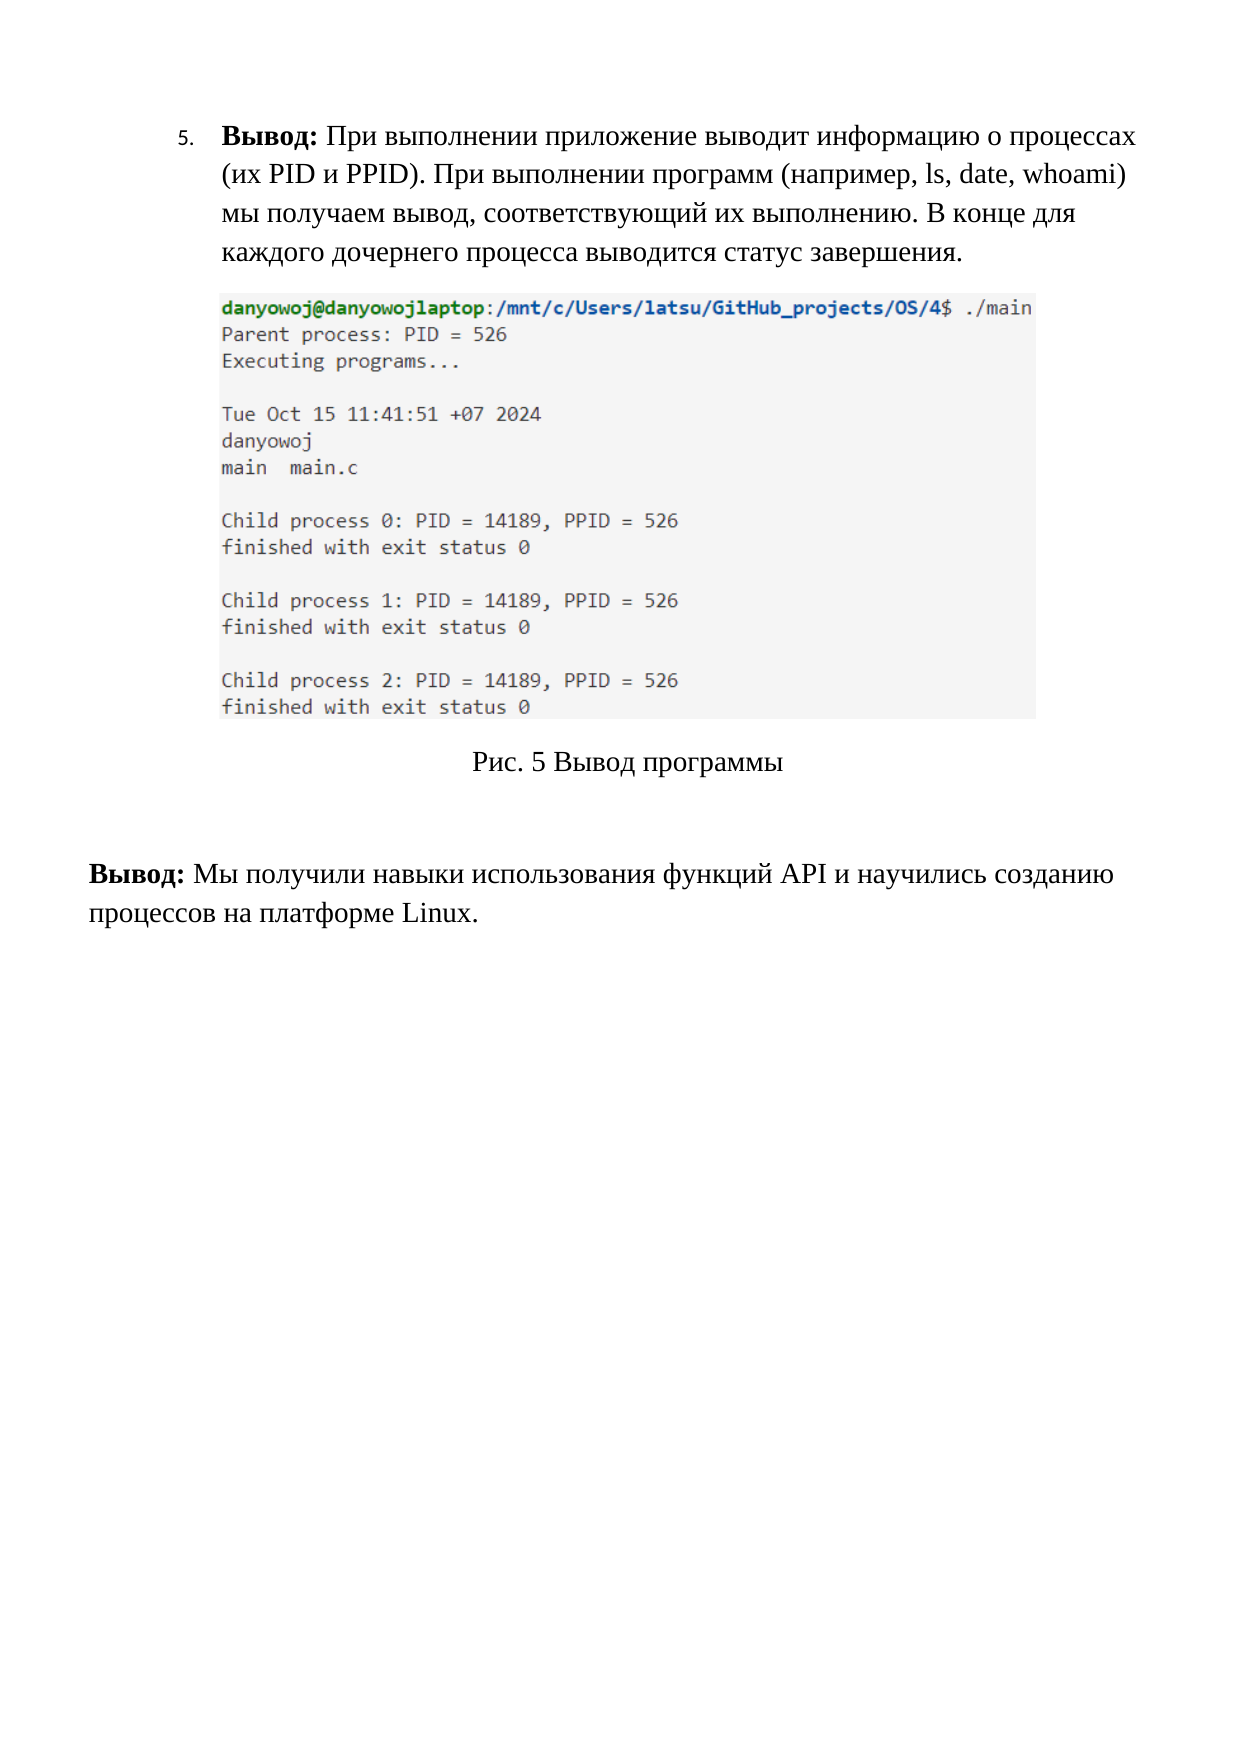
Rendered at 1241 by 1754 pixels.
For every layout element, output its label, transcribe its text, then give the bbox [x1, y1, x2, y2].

list Вывод: При выполнении приложение выводит информацию о процессах (их PID и PPID). При выполнении программ (например, ls, date, whoami) мы получаем вывод, соответствующий их выполнению. В конце для каждого дочернего процесса выводится статус завершения. [177, 118, 1166, 267]
text Вывод: Мы получили навыки использования функций API и научились созданию процессов на платформе Linux. [88, 856, 1166, 928]
text Рис. 5 Вывод программы [88, 744, 1166, 778]
picture [219, 293, 1036, 719]
